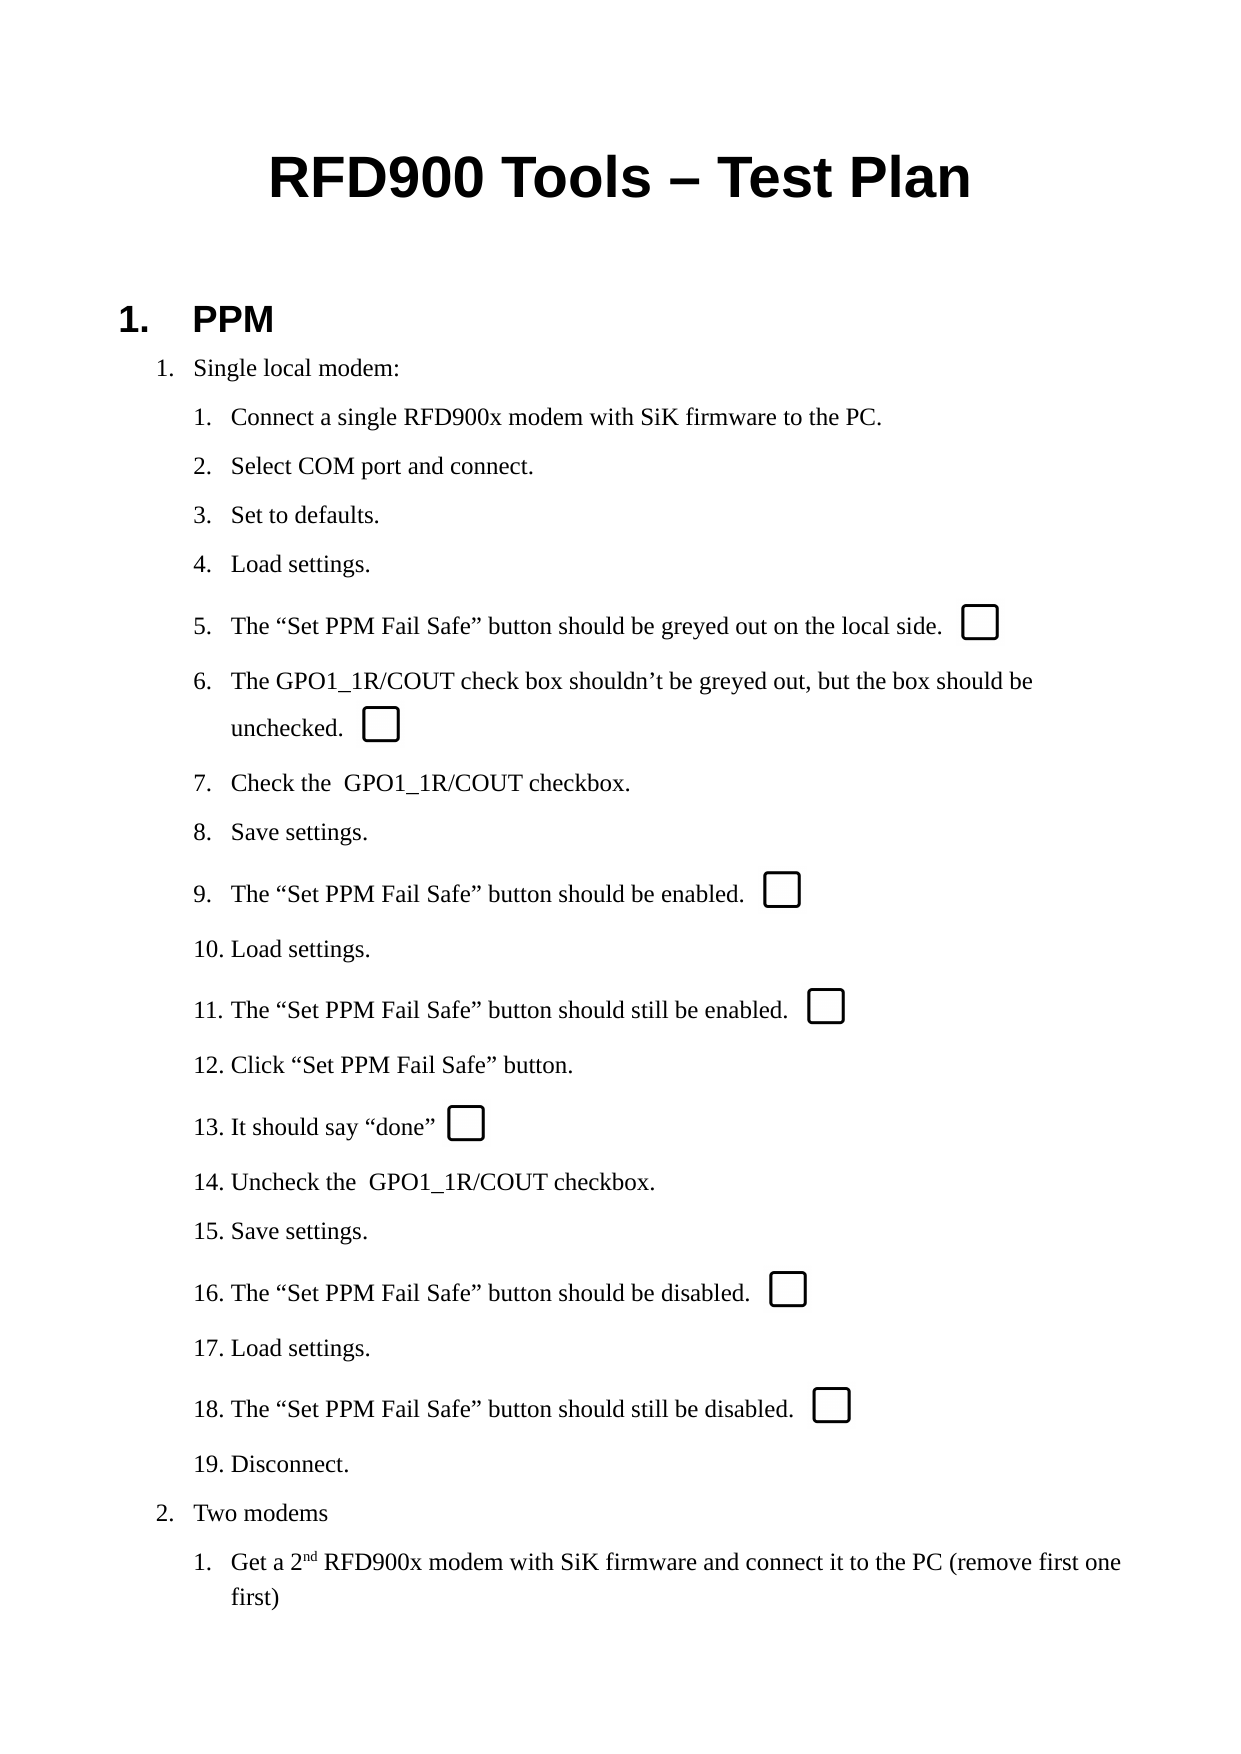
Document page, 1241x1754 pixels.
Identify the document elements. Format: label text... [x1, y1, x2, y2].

picture [763, 1265, 813, 1313]
list The GPO1_1R/COUT check box shouldn’t be greyed out, but the box should be unchecked. [193, 666, 1122, 748]
list [807, 866, 1122, 913]
list The “Set PPM Fail Safe” button should still be disabled. [193, 1382, 807, 1429]
list Connect a single RFD900x modem with SiK firmware to the PC. [193, 402, 1122, 431]
list Set to defaults. [193, 500, 1122, 529]
picture [356, 700, 406, 748]
list Select COM port and connect. [193, 451, 1122, 480]
list Two modems [156, 1498, 1122, 1527]
picture [801, 982, 851, 1030]
list The “Set PPM Fail Safe” button should still be enabled. [193, 983, 801, 1030]
list The “Set PPM Fail Safe” button should be greyed out on the local side. [193, 598, 955, 646]
list [813, 1265, 1122, 1312]
list Get a 2nd RFD900x modem with SiK firmware and connect it to the PC (remove first one first) [193, 1547, 1122, 1611]
title RFD900 Tools – Test Plan [118, 143, 1122, 210]
list Check the GPO1_1R/COUT checkbox. [193, 768, 1122, 797]
list Save settings. [193, 1216, 1122, 1245]
list Disconnect. [193, 1449, 1122, 1478]
list Save settings. [193, 817, 1122, 846]
list Single local modem: [156, 353, 1122, 382]
subtitle PPM [118, 297, 1122, 340]
list [857, 1382, 1122, 1429]
picture [441, 1099, 491, 1147]
list Load settings. [193, 1333, 1122, 1361]
list Click “Set PPM Fail Safe” button. [193, 1050, 1122, 1079]
list It should say “done” [193, 1099, 441, 1147]
list Load settings. [193, 934, 1122, 962]
list The “Set PPM Fail Safe” button should be disabled. [193, 1265, 763, 1312]
list [491, 1099, 1122, 1147]
list Uncheck the GPO1_1R/COUT checkbox. [193, 1167, 1122, 1196]
list The “Set PPM Fail Safe” button should be enabled. [193, 866, 757, 913]
picture [757, 866, 807, 914]
picture [955, 598, 1005, 646]
picture [807, 1381, 857, 1429]
list [851, 983, 1122, 1030]
list [1005, 598, 1122, 646]
list Load settings. [193, 549, 1122, 578]
